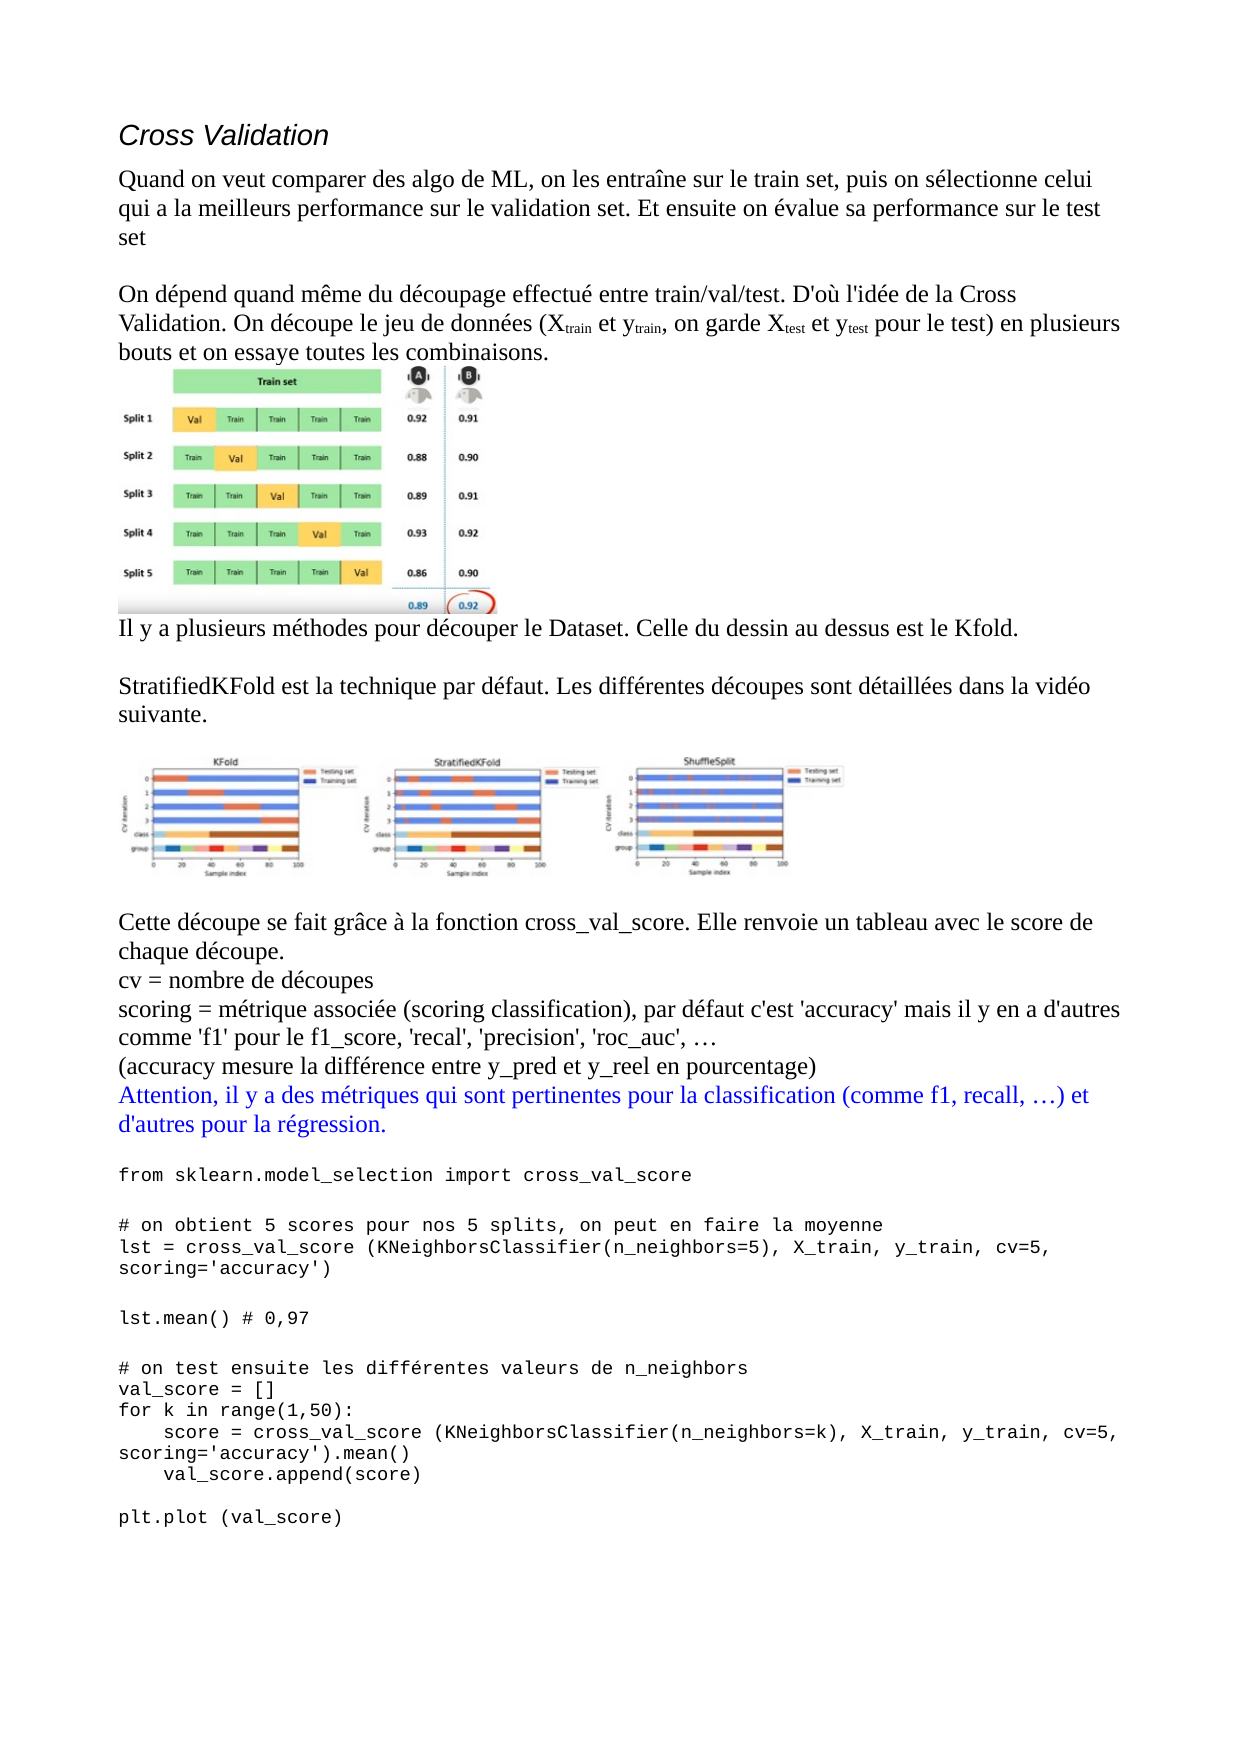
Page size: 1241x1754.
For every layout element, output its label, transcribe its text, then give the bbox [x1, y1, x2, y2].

text Quand on veut comparer des algo de ML, on les entraîne sur le train set, puis on sélectionne celui qui a la meilleurs performance sur le validation set. Et ensuite on évalue sa performance sur le test set [118, 164, 1122, 250]
text from sklearn.model_selection import cross_val_score [118, 1166, 1122, 1187]
picture [118, 757, 850, 879]
text lst.mean() # 0,97 [118, 1309, 1122, 1330]
text for k in range(1,50): [118, 1401, 1122, 1422]
text (accuracy mesure la différence entre y_pred et y_reel en pourcentage) [118, 1051, 1122, 1080]
text cv = nombre de découpes [118, 965, 1122, 994]
text StratifiedKFold est la technique par défaut. Les différentes découpes sont détaillées dans la vidéo suivante. [118, 671, 1122, 728]
text On dépend quand même du découpage effectué entre train/val/test. D'où l'idée de la Cross Validation. On découpe le jeu de données (Xtrain et ytrain, on garde Xtest et ytest pour le test) en plusieurs bouts et on essaye toutes les combinaisons. [118, 279, 1122, 365]
text Il y a plusieurs méthodes pour découper le Dataset. Celle du dessin au dessus est le Kfold. [118, 613, 1122, 642]
picture [118, 365, 498, 614]
text val_score = [] [118, 1380, 1122, 1401]
text Cette découpe se fait grâce à la fonction cross_val_score. Elle renvoie un tableau avec le score de chaque découpe. [118, 907, 1122, 965]
text # on obtient 5 scores pour nos 5 splits, on peut en faire la moyenne [118, 1216, 1122, 1237]
subtitle Cross Validation [118, 118, 1122, 152]
text # on test ensuite les différentes valeurs de n_neighbors [118, 1359, 1122, 1380]
text val_score.append(score) [118, 1465, 1122, 1486]
text score = cross_val_score (KNeighborsClassifier(n_neighbors=k), X_train, y_train, cv=5, scoring='accuracy').mean() [118, 1422, 1122, 1465]
text lst = cross_val_score (KNeighborsClassifier(n_neighbors=5), X_train, y_train, cv=5, scoring='accuracy') [118, 1237, 1122, 1280]
text Attention, il y a des métriques qui sont pertinentes pour la classification (comme f1, recall, …) et d'autres pour la régression. [118, 1080, 1122, 1137]
text scoring = métrique associée (scoring classification), par défaut c'est 'accuracy' mais il y en a d'autres comme 'f1' pour le f1_score, 'recal', 'precision', 'roc_auc', … [118, 994, 1122, 1051]
text plt.plot (val_score) [118, 1507, 1122, 1529]
